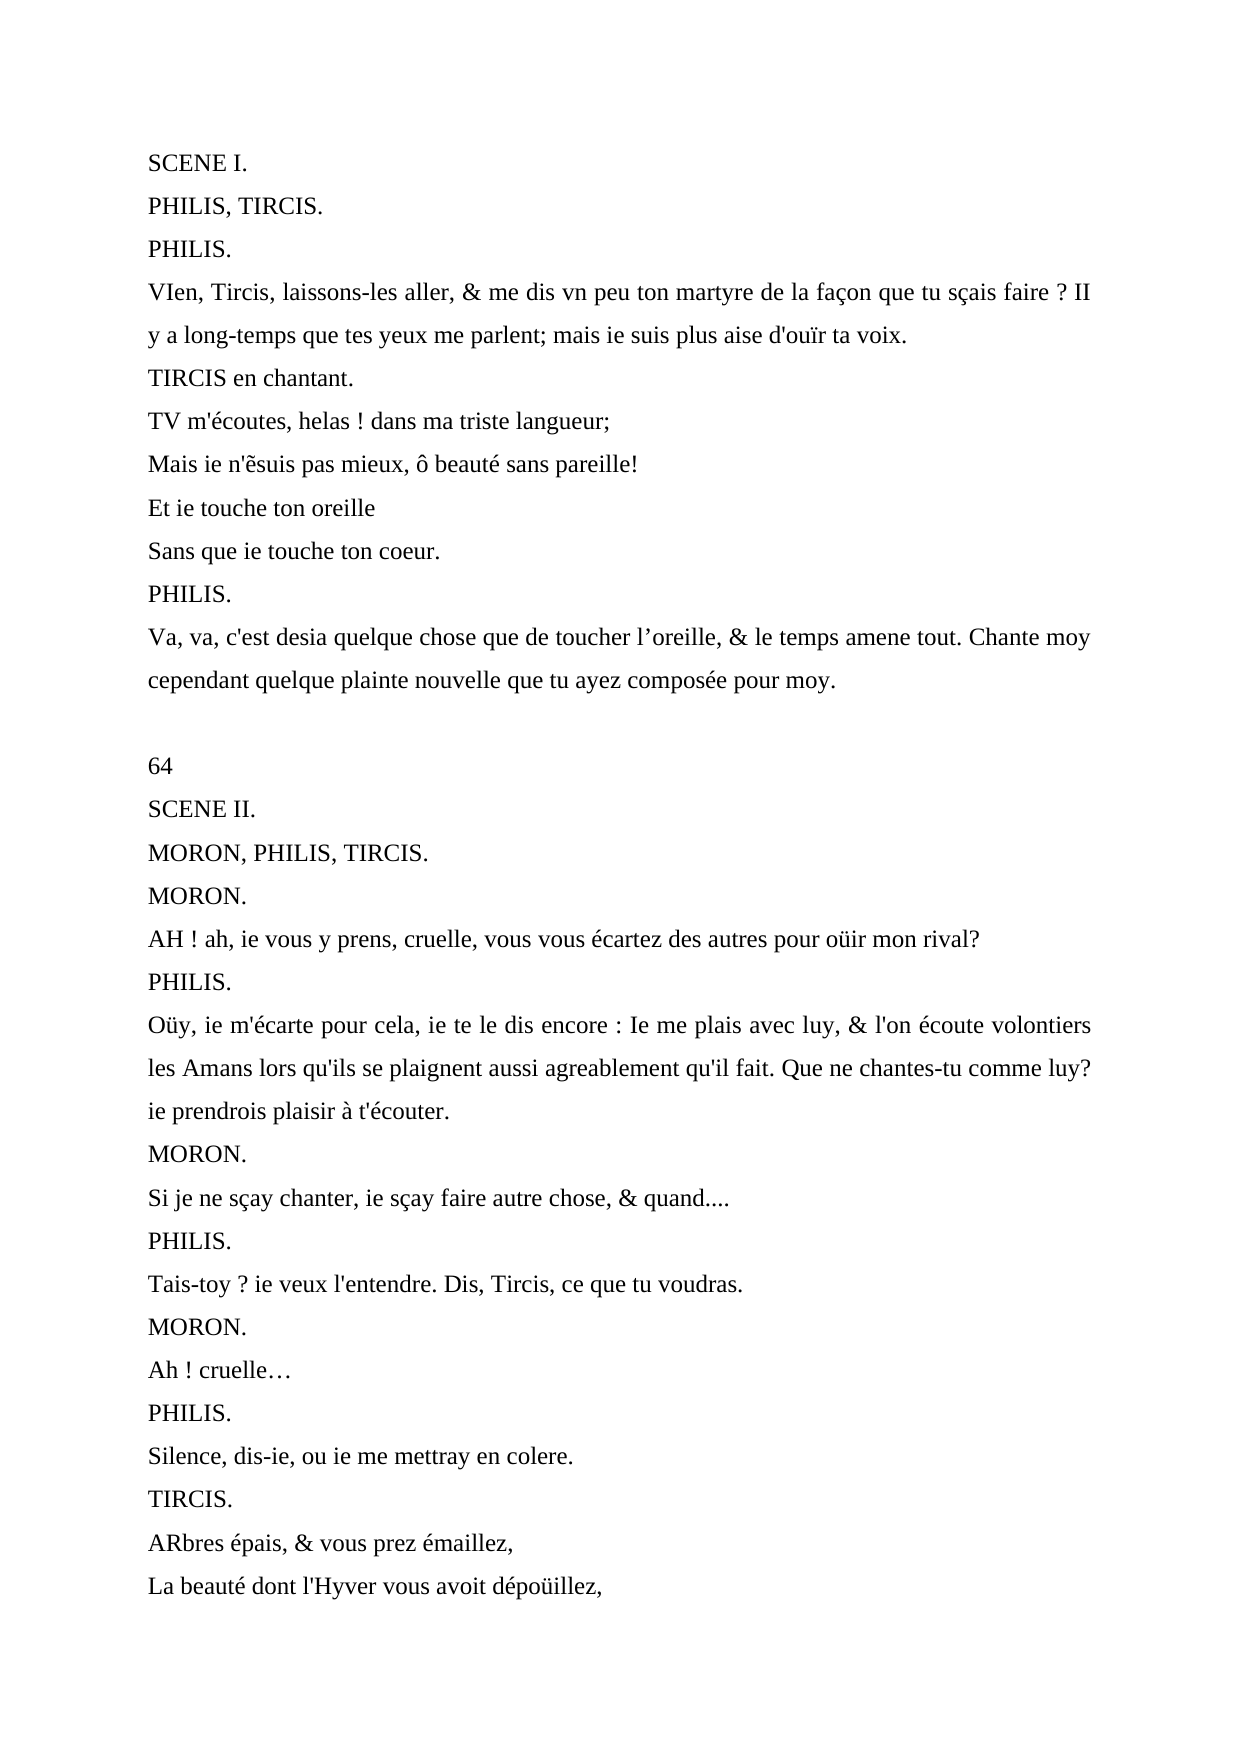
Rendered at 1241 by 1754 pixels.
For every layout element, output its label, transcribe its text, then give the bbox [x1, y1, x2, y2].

text La beauté dont l'Hyver vous avoit dépoüillez, [148, 1571, 1093, 1599]
text Tais-toy ? ie veux l'entendre. Dis, Tircis, ce que tu voudras. [148, 1269, 1093, 1298]
text ARbres épais, & vous prez émaillez, [148, 1528, 1093, 1556]
text 64 [148, 751, 1093, 780]
text AH ! ah, ie vous y prens, cruelle, vous vous écartez des autres pour oüir mon rival? [148, 924, 1093, 953]
text MORON. [148, 881, 1093, 909]
text MORON. [148, 1139, 1093, 1168]
text Va, va, c'est desia quelque chose que de toucher l’oreille, & le temps amene tout. Chante moy cependant quelque plainte nouvelle que tu ayez composée pour moy. [148, 622, 1093, 694]
text PHILIS. [148, 967, 1093, 996]
text VIen, Tircis, laissons-les aller, & me dis vn peu ton martyre de la façon que tu sçais faire ? II y a long-temps que tes yeux me parlent; mais ie suis plus aise d'ouïr ta voix. [148, 277, 1093, 349]
text MORON. [148, 1312, 1093, 1341]
text TIRCIS en chantant. [148, 363, 1093, 392]
text Ah ! cruelle… [148, 1355, 1093, 1384]
text PHILIS. [148, 579, 1093, 608]
text MORON, PHILIS, TIRCIS. [148, 838, 1093, 866]
text TV m'écoutes, helas ! dans ma triste langueur; [148, 406, 1093, 435]
text Mais ie n'ẽsuis pas mieux, ô beauté sans pareille! [148, 449, 1093, 478]
text Et ie touche ton oreille [148, 493, 1093, 521]
text SCENE II. [148, 794, 1093, 823]
text PHILIS. [148, 234, 1093, 263]
text SCENE I. [148, 148, 1093, 176]
text Oüy, ie m'écarte pour cela, ie te le dis encore : Ie me plais avec luy, & l'on écoute volontiers les Amans lors qu'ils se plaignent aussi agreablement qu'il fait. Que ne chantes-tu comme luy? ie prendrois plaisir à t'écouter. [148, 1010, 1093, 1125]
text Sans que ie touche ton coeur. [148, 536, 1093, 564]
text Silence, dis-ie, ou ie me mettray en colere. [148, 1441, 1093, 1470]
text Si je ne sçay chanter, ie sçay faire autre chose, & quand.... [148, 1183, 1093, 1211]
text PHILIS. [148, 1398, 1093, 1427]
text TIRCIS. [148, 1484, 1093, 1513]
text PHILIS, TIRCIS. [148, 191, 1093, 219]
text PHILIS. [148, 1226, 1093, 1254]
